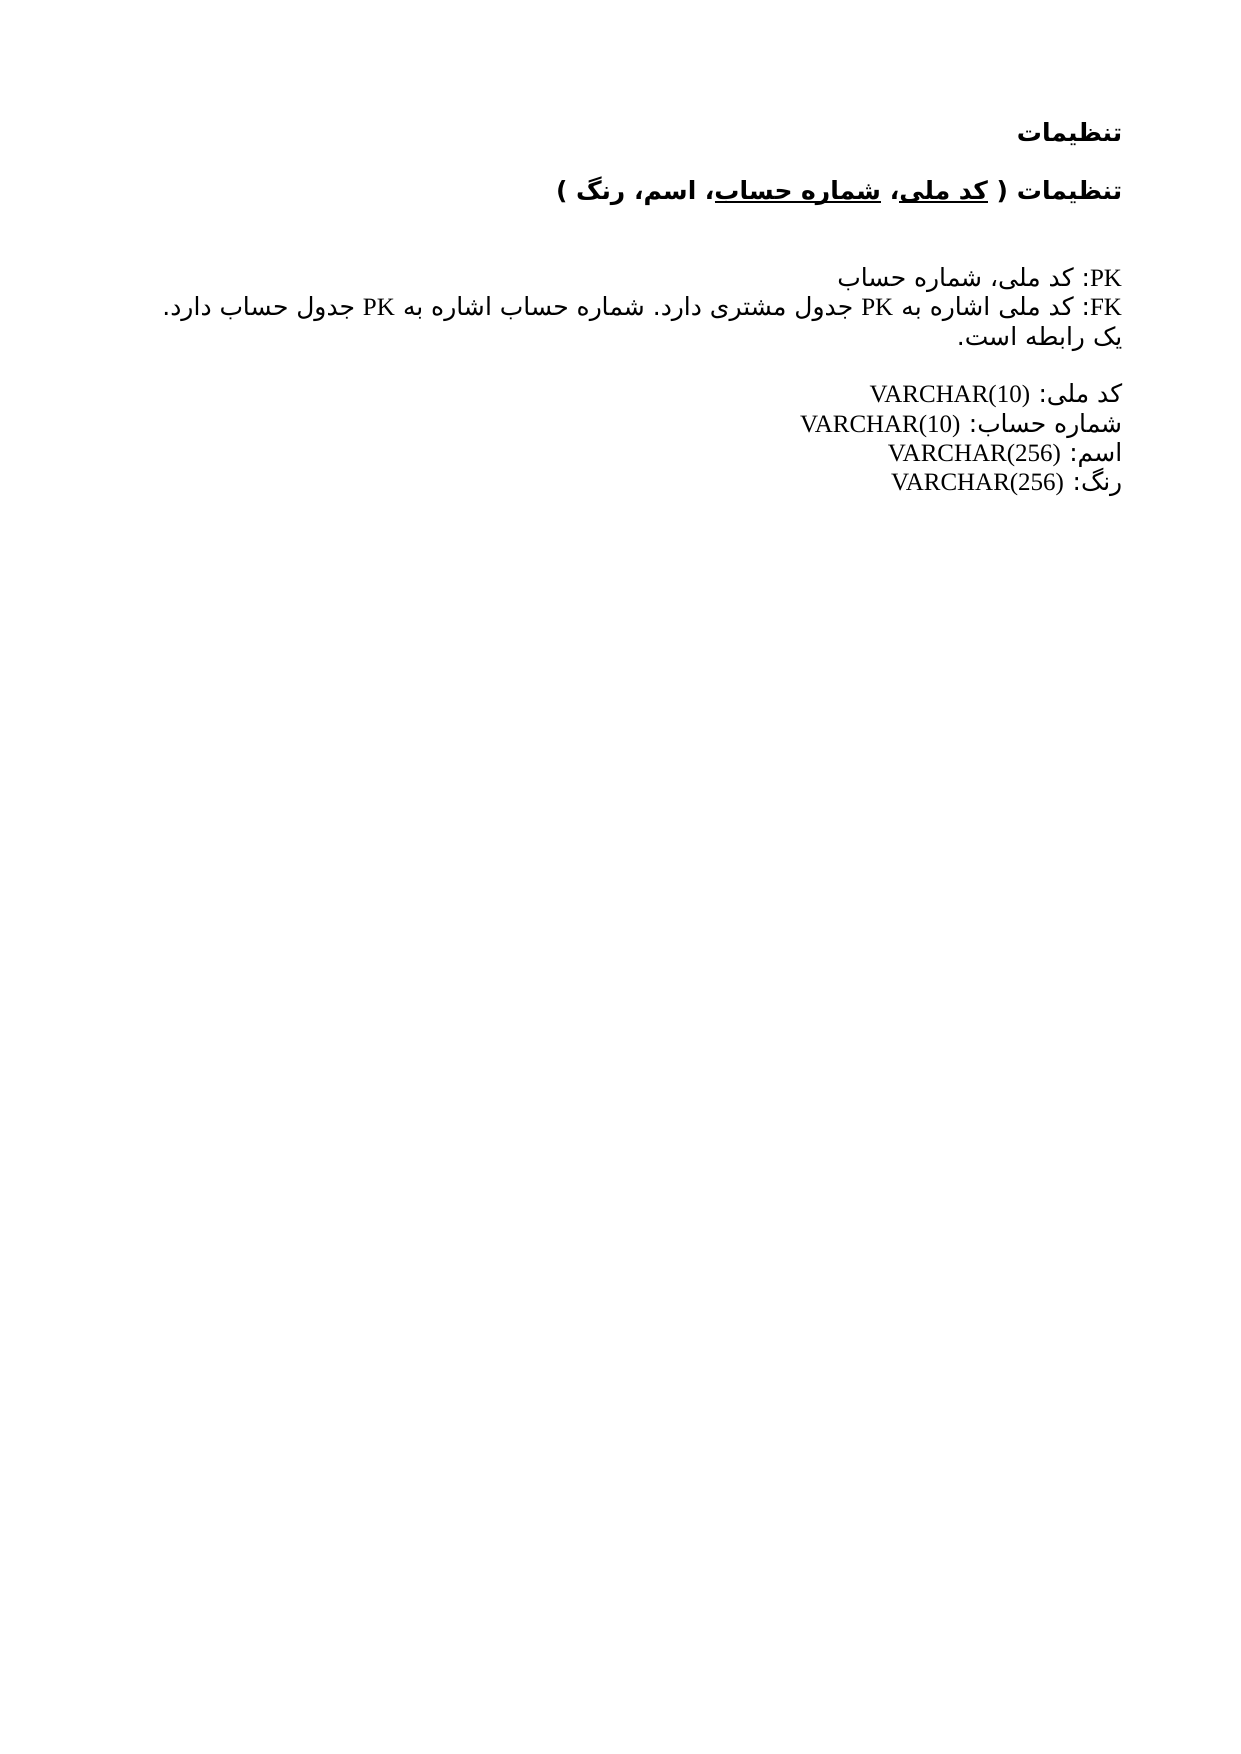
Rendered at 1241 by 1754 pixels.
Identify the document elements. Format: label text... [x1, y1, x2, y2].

text تنظیمات [118, 118, 1122, 147]
text PK: کد ملی، شماره حساب [118, 263, 1122, 292]
text کد ملی: VARCHAR(10) [118, 379, 1122, 409]
text شماره حساب:‌ VARCHAR(10) [118, 409, 1122, 438]
text رنگ: VARCHAR(256) [118, 467, 1122, 497]
text FK: کد ملی اشاره به PK جدول مشتری دارد. شماره حساب اشاره به PK جدول حساب دارد. [118, 292, 1122, 322]
text اسم: VARCHAR(256) [118, 438, 1122, 467]
text یک رابطه است. [118, 322, 1122, 351]
text تنظیمات ( کد ملی، شماره حساب، اسم، رنگ ) [118, 176, 1122, 205]
